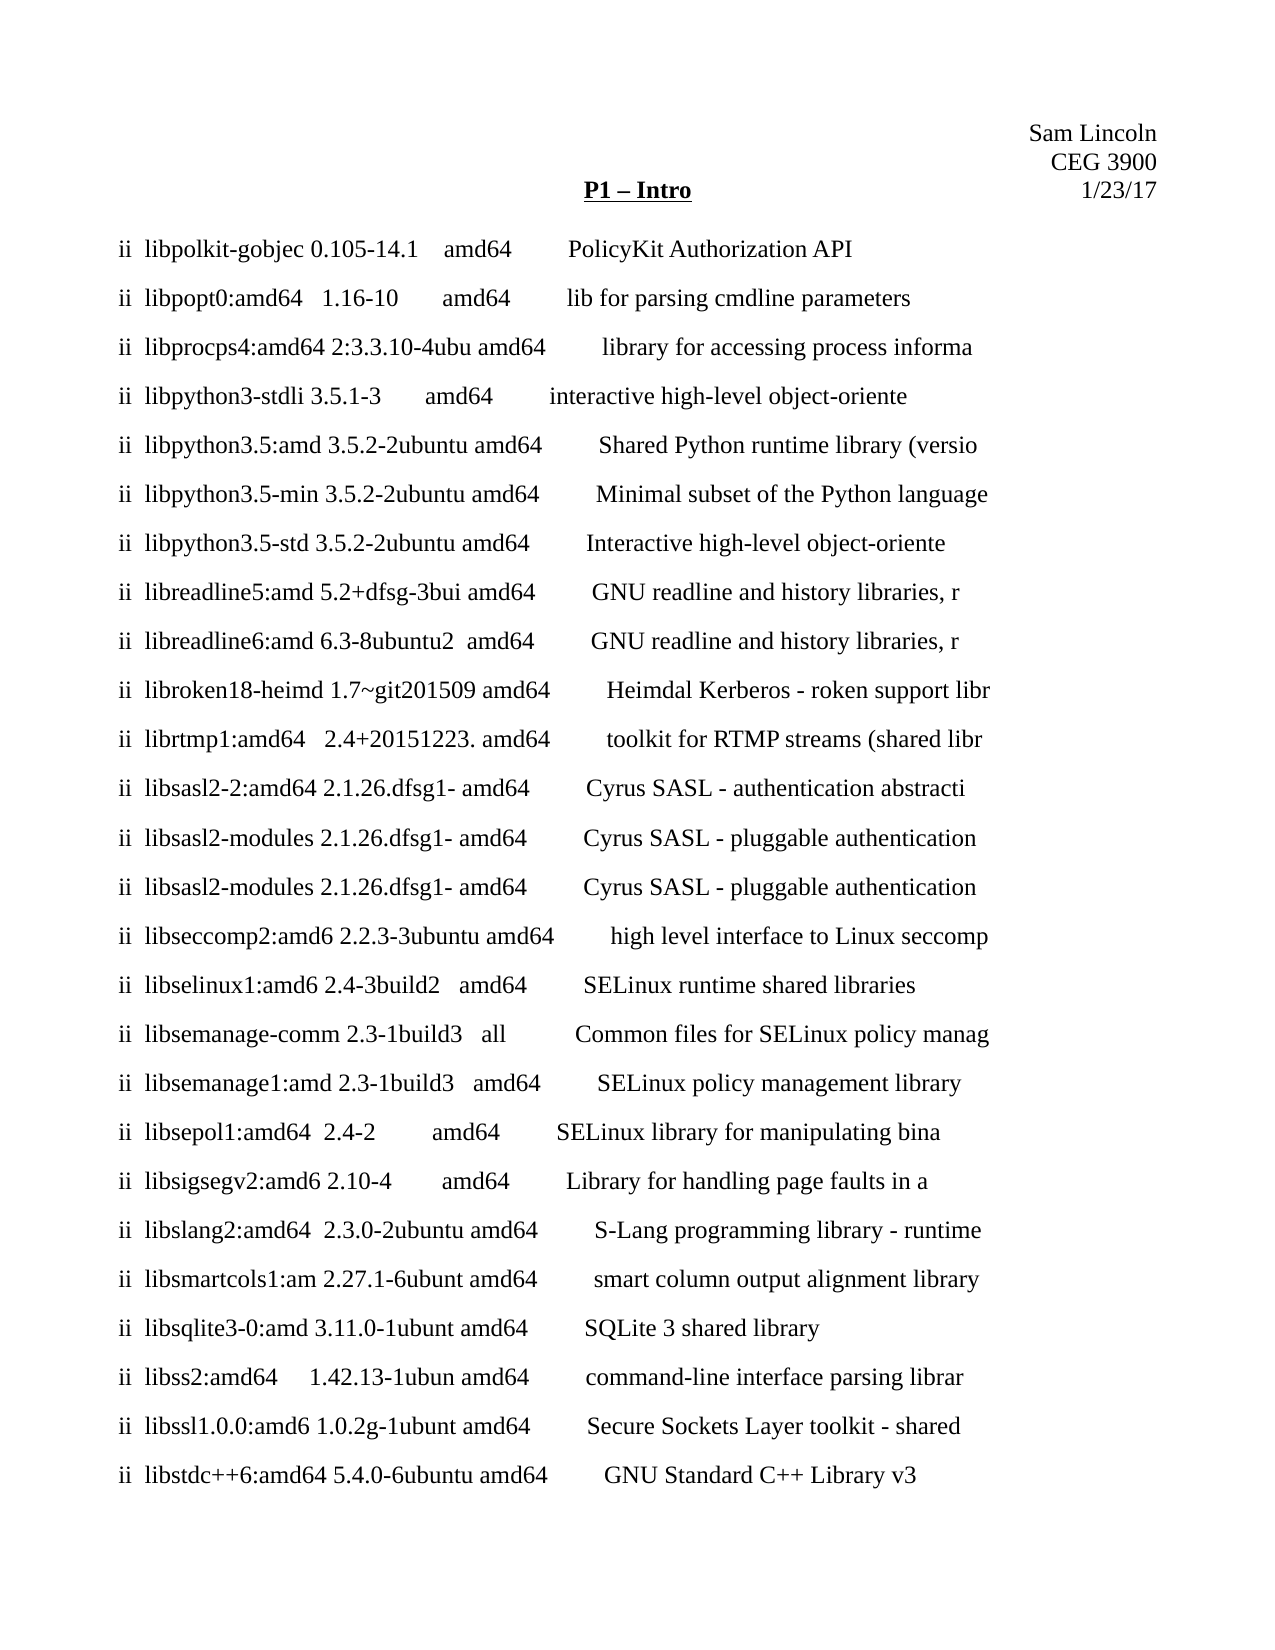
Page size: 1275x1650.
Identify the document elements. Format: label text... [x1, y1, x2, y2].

text ii libsasl2-2:amd64 2.1.26.dfsg1- amd64 Cyrus SASL - authentication abstracti [118, 773, 1157, 802]
text ii libsemanage-comm 2.3-1build3 all Common files for SELinux policy manag [118, 1019, 1157, 1048]
text ii libseccomp2:amd6 2.2.3-3ubuntu amd64 high level interface to Linux seccomp [118, 921, 1157, 949]
text ii librtmp1:amd64 2.4+20151223. amd64 toolkit for RTMP streams (shared libr [118, 724, 1157, 753]
text ii libpython3.5:amd 3.5.2-2ubuntu amd64 Shared Python runtime library (versio [118, 430, 1157, 459]
text ii libroken18-heimd 1.7~git201509 amd64 Heimdal Kerberos - roken support libr [118, 675, 1157, 704]
text ii libreadline6:amd 6.3-8ubuntu2 amd64 GNU readline and history libraries, r [118, 626, 1157, 655]
text ii libpolkit-gobjec 0.105-14.1 amd64 PolicyKit Authorization API [118, 234, 1157, 263]
text ii libsigsegv2:amd6 2.10-4 amd64 Library for handling page faults in a [118, 1166, 1157, 1195]
text ii libpython3.5-std 3.5.2-2ubuntu amd64 Interactive high-level object-oriente [118, 528, 1157, 557]
text ii libsmartcols1:am 2.27.1-6ubunt amd64 smart column output alignment library [118, 1264, 1157, 1293]
text ii libreadline5:amd 5.2+dfsg-3bui amd64 GNU readline and history libraries, r [118, 577, 1157, 606]
text ii libsqlite3-0:amd 3.11.0-1ubunt amd64 SQLite 3 shared library [118, 1313, 1157, 1342]
text ii libselinux1:amd6 2.4-3build2 amd64 SELinux runtime shared libraries [118, 970, 1157, 998]
text ii libsasl2-modules 2.1.26.dfsg1- amd64 Cyrus SASL - pluggable authentication [118, 823, 1157, 851]
text ii libsepol1:amd64 2.4-2 amd64 SELinux library for manipulating bina [118, 1117, 1157, 1146]
text ii libslang2:amd64 2.3.0-2ubuntu amd64 S-Lang programming library - runtime [118, 1215, 1157, 1244]
text ii libsasl2-modules 2.1.26.dfsg1- amd64 Cyrus SASL - pluggable authentication [118, 872, 1157, 900]
text ii libpython3.5-min 3.5.2-2ubuntu amd64 Minimal subset of the Python language [118, 479, 1157, 508]
text ii libpopt0:amd64 1.16-10 amd64 lib for parsing cmdline parameters [118, 283, 1157, 312]
text ii libstdc++6:amd64 5.4.0-6ubuntu amd64 GNU Standard C++ Library v3 [118, 1460, 1157, 1489]
text ii libpython3-stdli 3.5.1-3 amd64 interactive high-level object-oriente [118, 381, 1157, 410]
text ii libss2:amd64 1.42.13-1ubun amd64 command-line interface parsing librar [118, 1362, 1157, 1391]
text ii libprocps4:amd64 2:3.3.10-4ubu amd64 library for accessing process informa [118, 332, 1157, 361]
text ii libsemanage1:amd 2.3-1build3 amd64 SELinux policy management library [118, 1068, 1157, 1097]
text ii libssl1.0.0:amd6 1.0.2g-1ubunt amd64 Secure Sockets Layer toolkit - shared [118, 1411, 1157, 1440]
